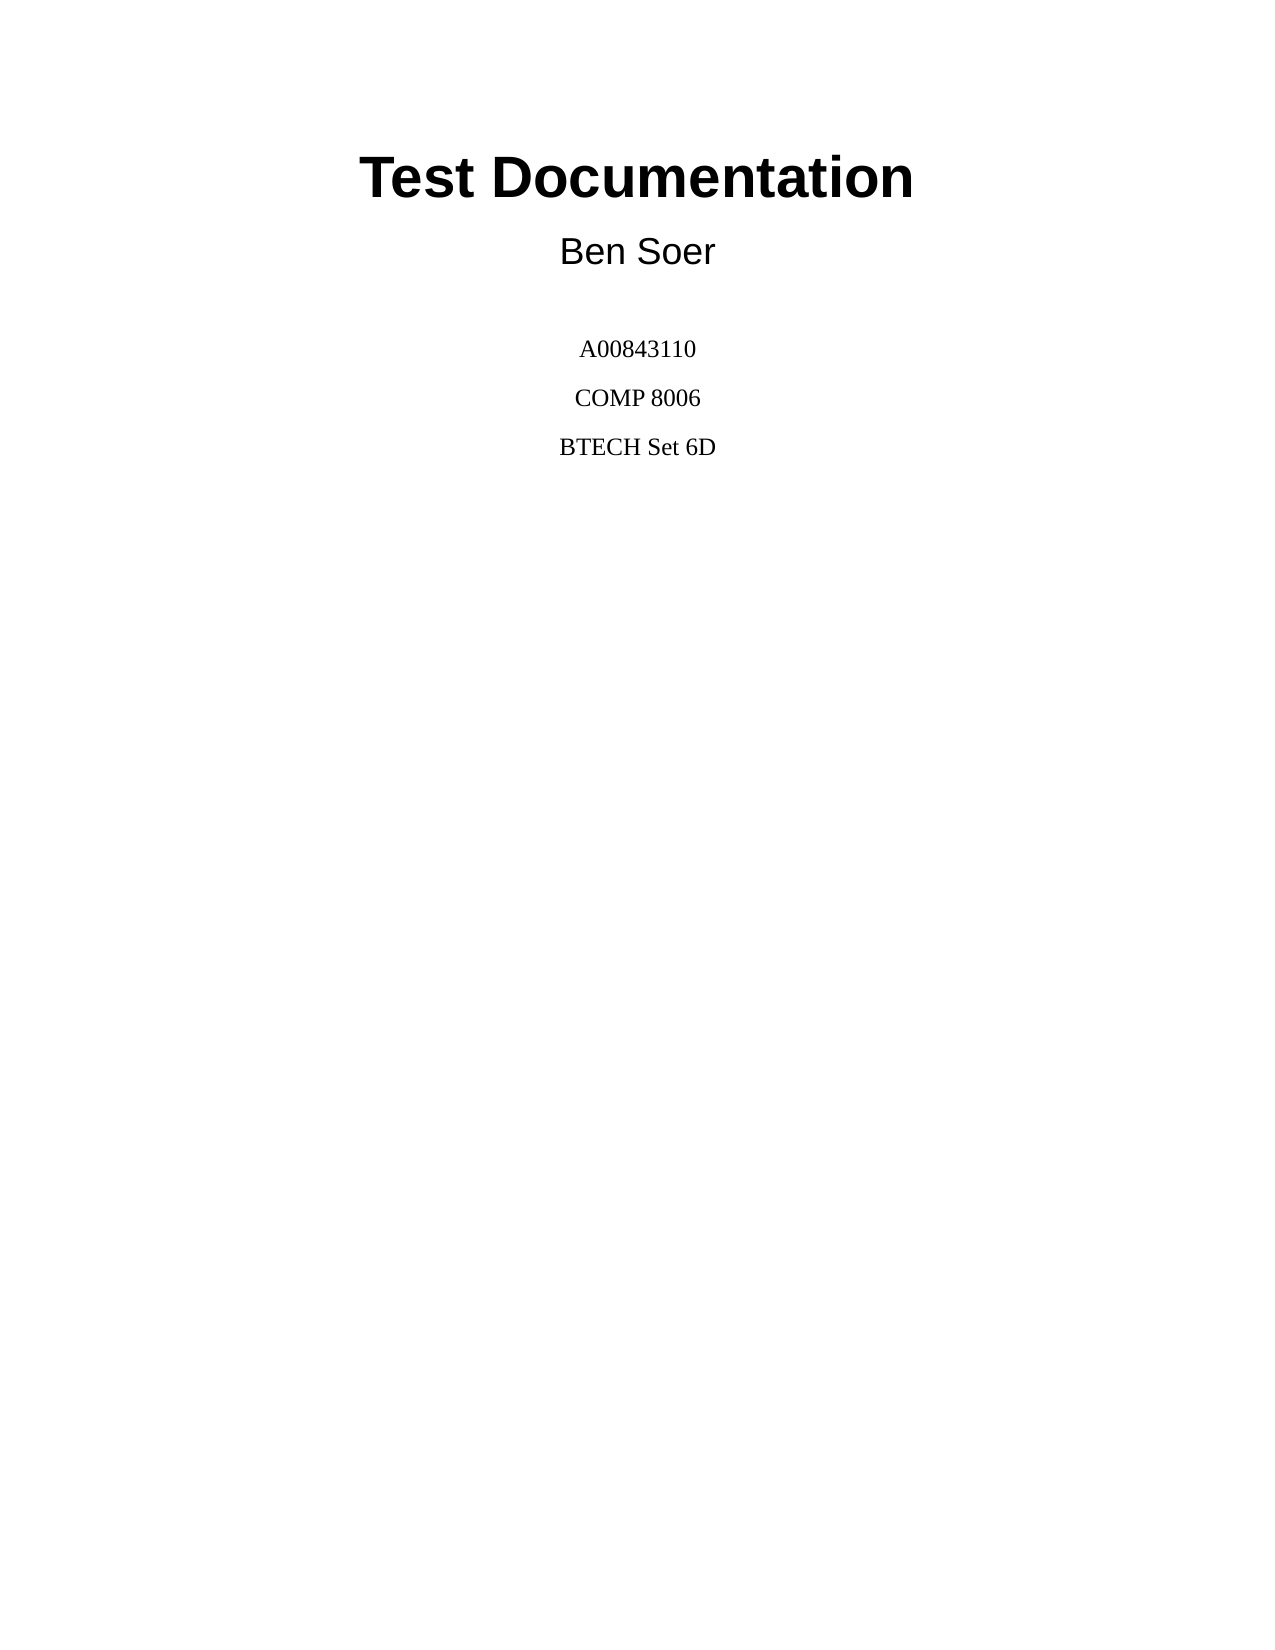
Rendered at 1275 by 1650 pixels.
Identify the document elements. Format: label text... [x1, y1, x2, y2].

text BTECH Set 6D [118, 432, 1157, 461]
subtitle Ben Soer [118, 229, 1157, 272]
text COMP 8006 [118, 383, 1157, 411]
title Test Documentation [118, 143, 1157, 210]
text A00843110 [118, 334, 1157, 362]
